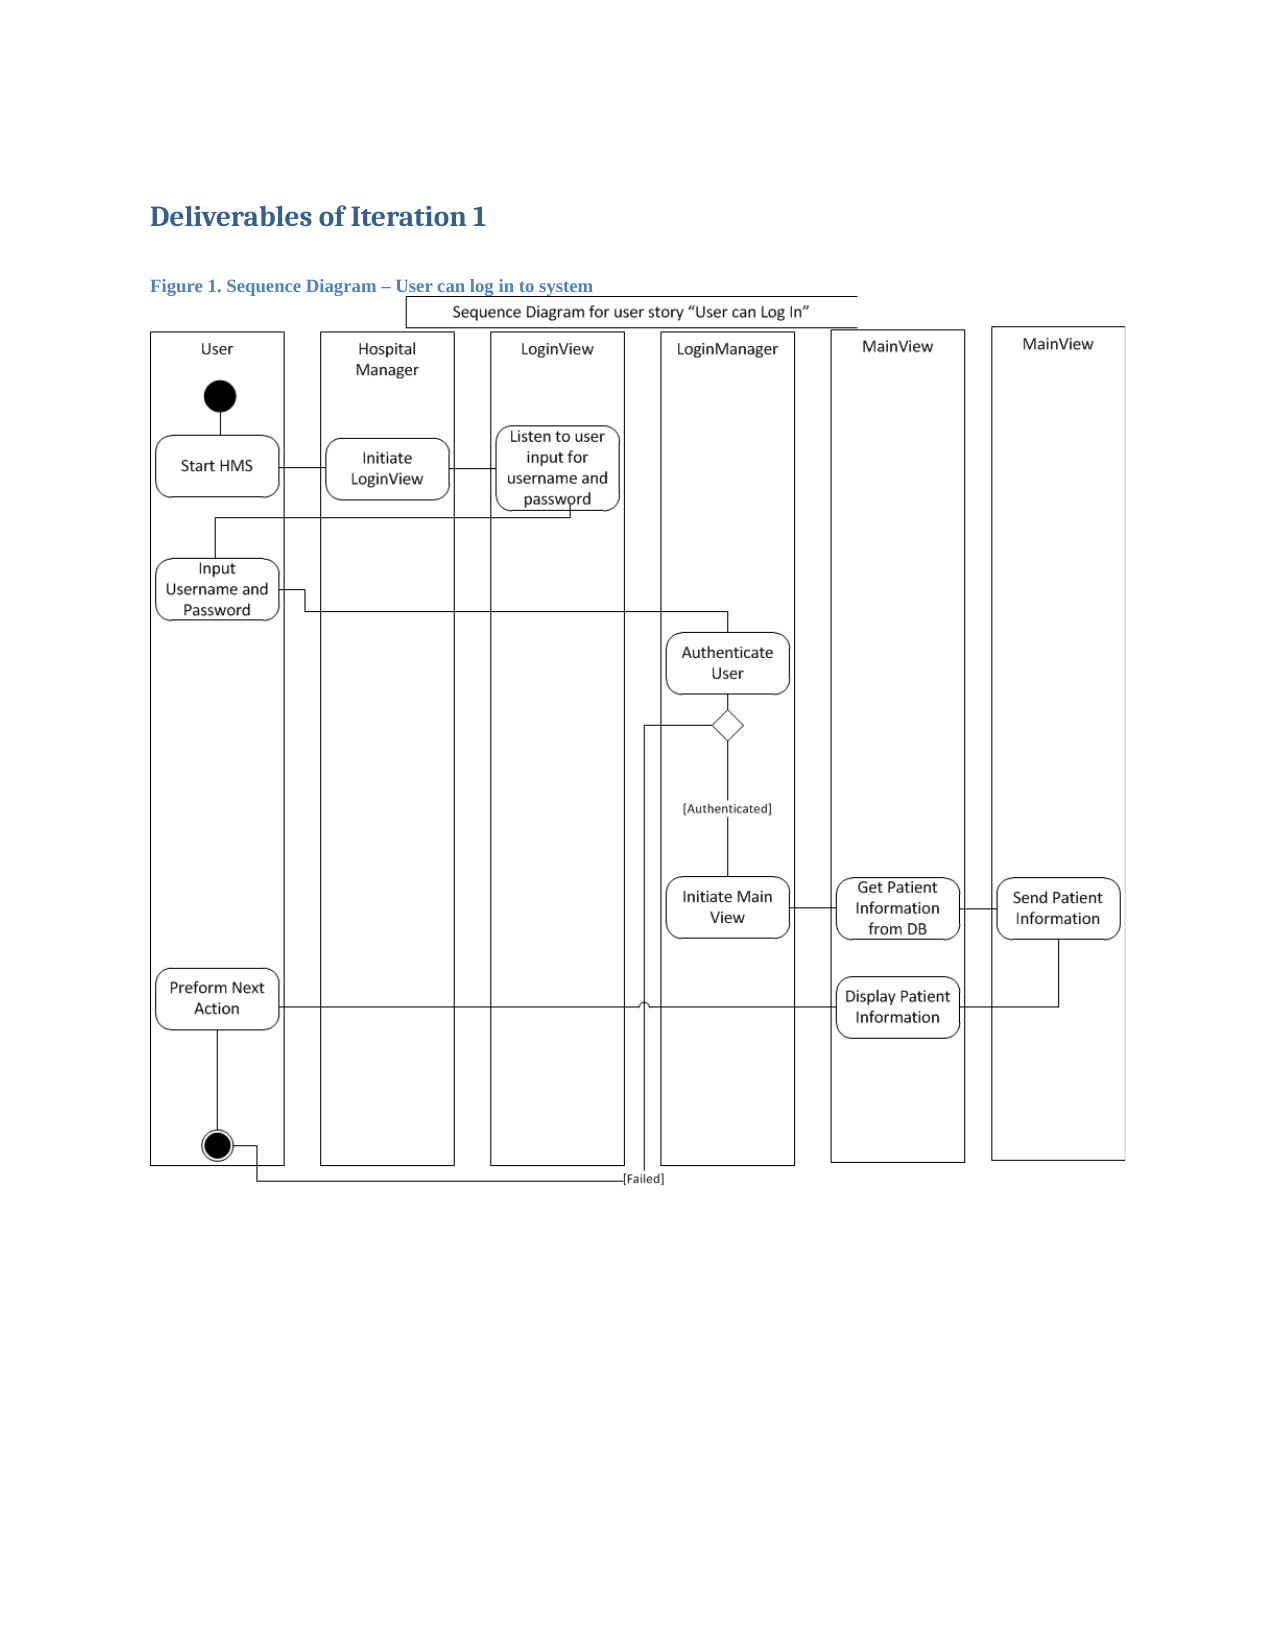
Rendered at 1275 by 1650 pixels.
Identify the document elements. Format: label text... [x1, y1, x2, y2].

picture [150, 296, 1125, 1188]
subtitle Deliverables of Iteration 1 [150, 200, 1125, 233]
text Figure 1. Sequence Diagram – User can log in to system [150, 275, 1125, 296]
